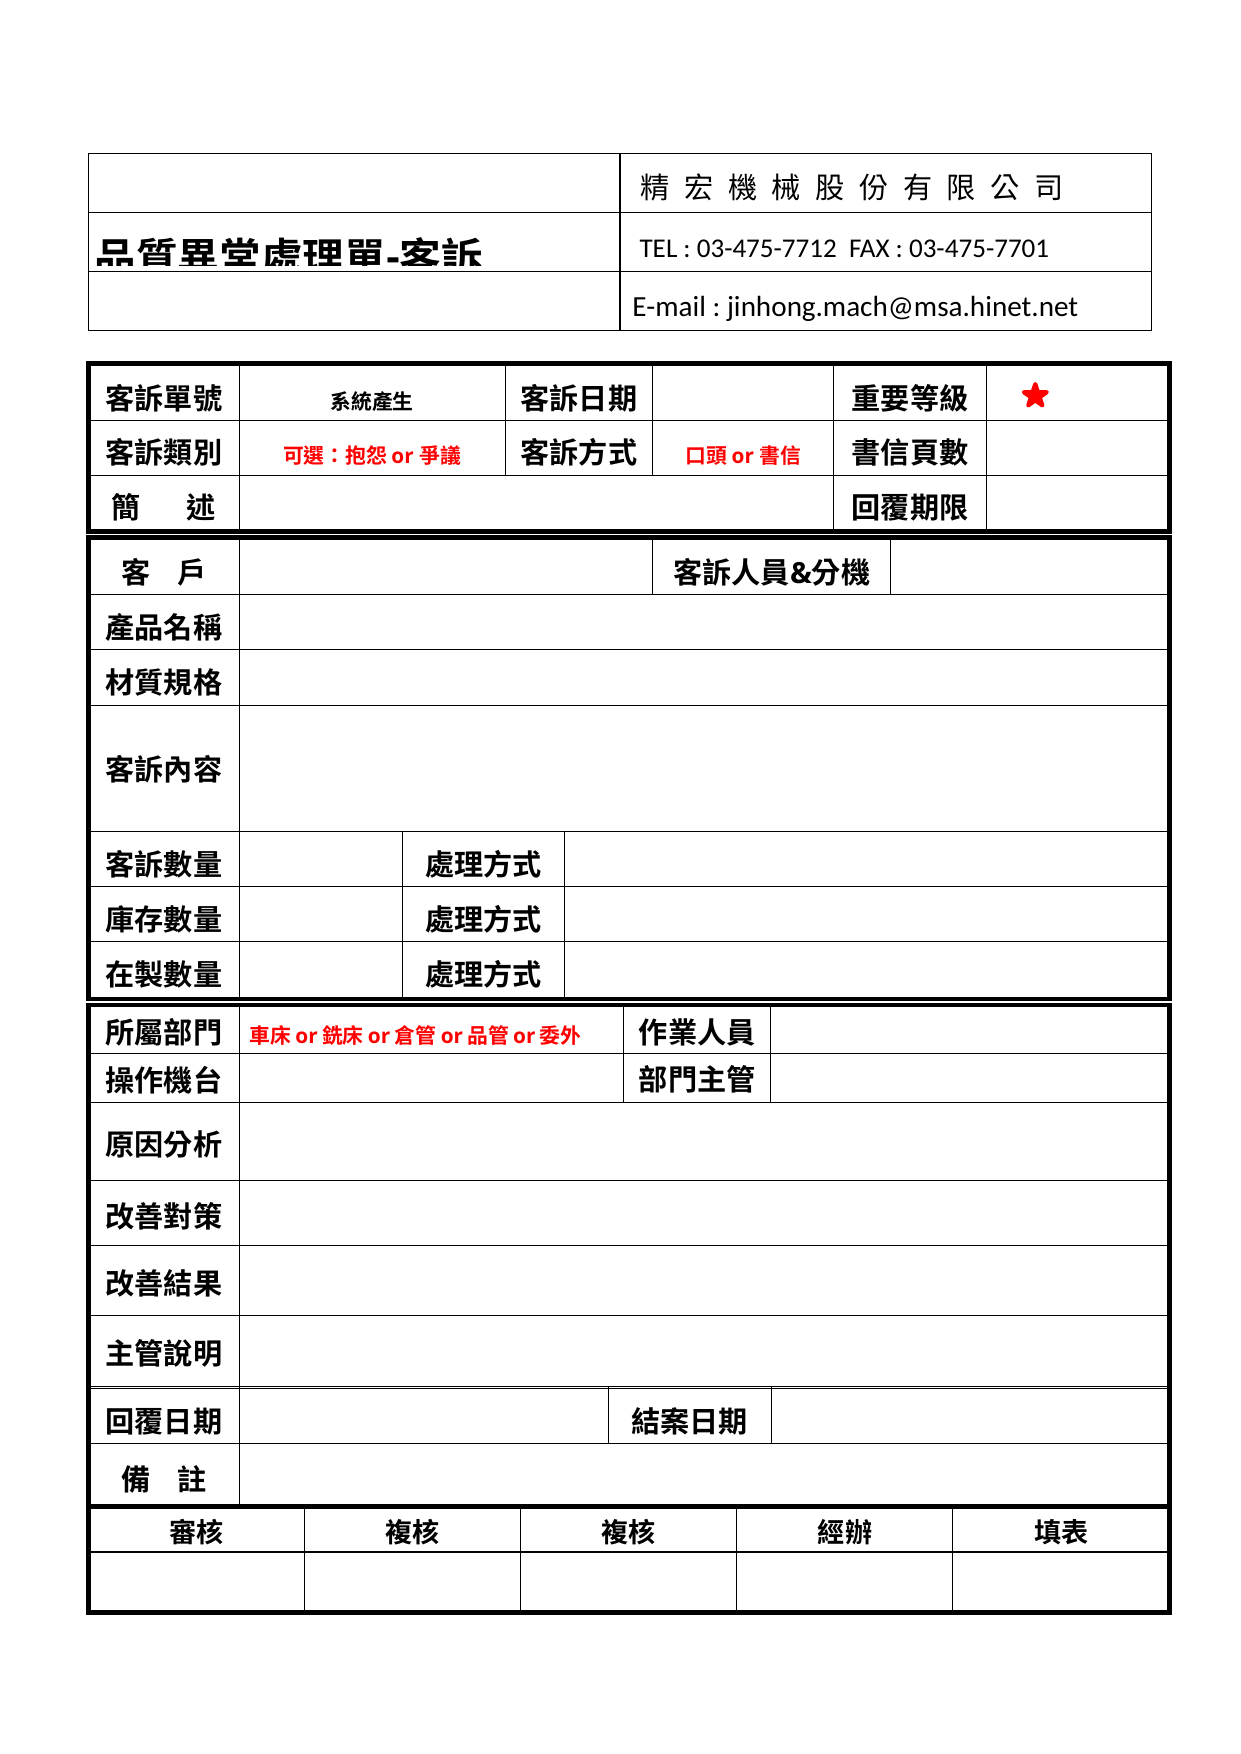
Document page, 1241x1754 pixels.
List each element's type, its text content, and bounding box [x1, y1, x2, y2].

table_cell 口頭 or 書信 [653, 421, 833, 474]
table_cell [565, 942, 1167, 996]
table_cell 車床or銑床or倉管 or品管or委外 [240, 1007, 623, 1053]
table_cell TEL : 03-475-7712 FAX : 03-475-7701 [621, 213, 1151, 271]
table_cell [521, 1553, 736, 1610]
table_cell [240, 887, 402, 941]
table_cell [772, 1389, 1167, 1443]
table_cell 庫存數量 [91, 887, 239, 941]
table_cell 複核 [521, 1509, 736, 1551]
table_cell [953, 1553, 1167, 1610]
table_cell 結案日期 [609, 1389, 771, 1443]
table_cell [89, 272, 619, 330]
table_cell 部門主管 [624, 1054, 770, 1102]
table_cell E-mail : jinhong.mach@msa.hinet.net [621, 272, 1151, 330]
table_cell [240, 1444, 1167, 1504]
table_header 客訴單號 [91, 366, 239, 420]
table_header 客訴日期 [506, 366, 652, 420]
table_cell 作業人員 [624, 1007, 770, 1053]
table_header [89, 154, 619, 212]
table_cell [240, 1316, 1167, 1386]
table_cell [240, 706, 1167, 831]
table_cell [91, 1553, 304, 1610]
table_cell 備 註 [91, 1444, 239, 1504]
table_cell 審核 [91, 1509, 304, 1551]
table_cell 所屬部門 [91, 1007, 239, 1053]
table_cell [891, 540, 1167, 594]
table_cell [240, 476, 833, 529]
table_cell [565, 832, 1167, 886]
table_cell 可選：抱怨or 爭議 [240, 421, 505, 474]
table_cell 客訴數量 [91, 832, 239, 886]
table_cell [987, 421, 1167, 474]
table_cell [240, 1246, 1167, 1315]
table_cell 客 戶 [91, 540, 239, 594]
table_cell 改善結果 [91, 1246, 239, 1315]
table_cell [240, 942, 402, 996]
table_cell [240, 832, 402, 886]
table_header 精 宏 機 械 股 份 有 限 公 司 [621, 154, 1151, 212]
table_cell 客訴人員&分機 [653, 540, 890, 594]
table_cell [240, 1103, 1167, 1180]
table_cell 客訴類別 [91, 421, 239, 474]
table_cell [565, 887, 1167, 941]
table_cell 經辦 [737, 1509, 952, 1551]
table_cell [771, 1007, 1167, 1053]
table_cell 客訴內容 [91, 706, 239, 831]
table_cell [240, 1389, 608, 1443]
table_cell [771, 1054, 1167, 1102]
table_cell [240, 540, 652, 594]
table_cell [240, 595, 1167, 649]
table_header [987, 366, 1167, 420]
table_cell 在製數量 [91, 942, 239, 996]
table_cell [305, 1553, 520, 1610]
table_cell 簡 述 [91, 476, 239, 529]
table_cell 處理方式 [403, 942, 564, 996]
table_header [653, 366, 833, 420]
table_cell 材質規格 [91, 650, 239, 704]
table_cell 主管說明 [91, 1316, 239, 1386]
table_cell 產品名稱 [91, 595, 239, 649]
table_cell [737, 1553, 952, 1610]
table_cell 回覆期限 [834, 476, 986, 529]
table_cell 客訴方式 [506, 421, 652, 474]
table_cell [987, 476, 1167, 529]
table_cell 填表 [953, 1509, 1167, 1551]
table_cell 處理方式 [403, 887, 564, 941]
table_header 重要等級 [834, 366, 986, 420]
table_cell 操作機台 [91, 1054, 239, 1102]
table_cell 品質異常處理單-客訴 [89, 213, 619, 271]
table_cell 書信頁數 [834, 421, 986, 474]
table_cell 原因分析 [91, 1103, 239, 1180]
table_cell [240, 1054, 623, 1102]
table_cell 改善對策 [91, 1181, 239, 1245]
table_header 系統產生 [240, 366, 505, 420]
table_cell 回覆日期 [91, 1389, 239, 1443]
table_cell 處理方式 [403, 832, 564, 886]
table_cell [240, 650, 1167, 704]
table_cell 複核 [305, 1509, 520, 1551]
table_cell [240, 1181, 1167, 1245]
